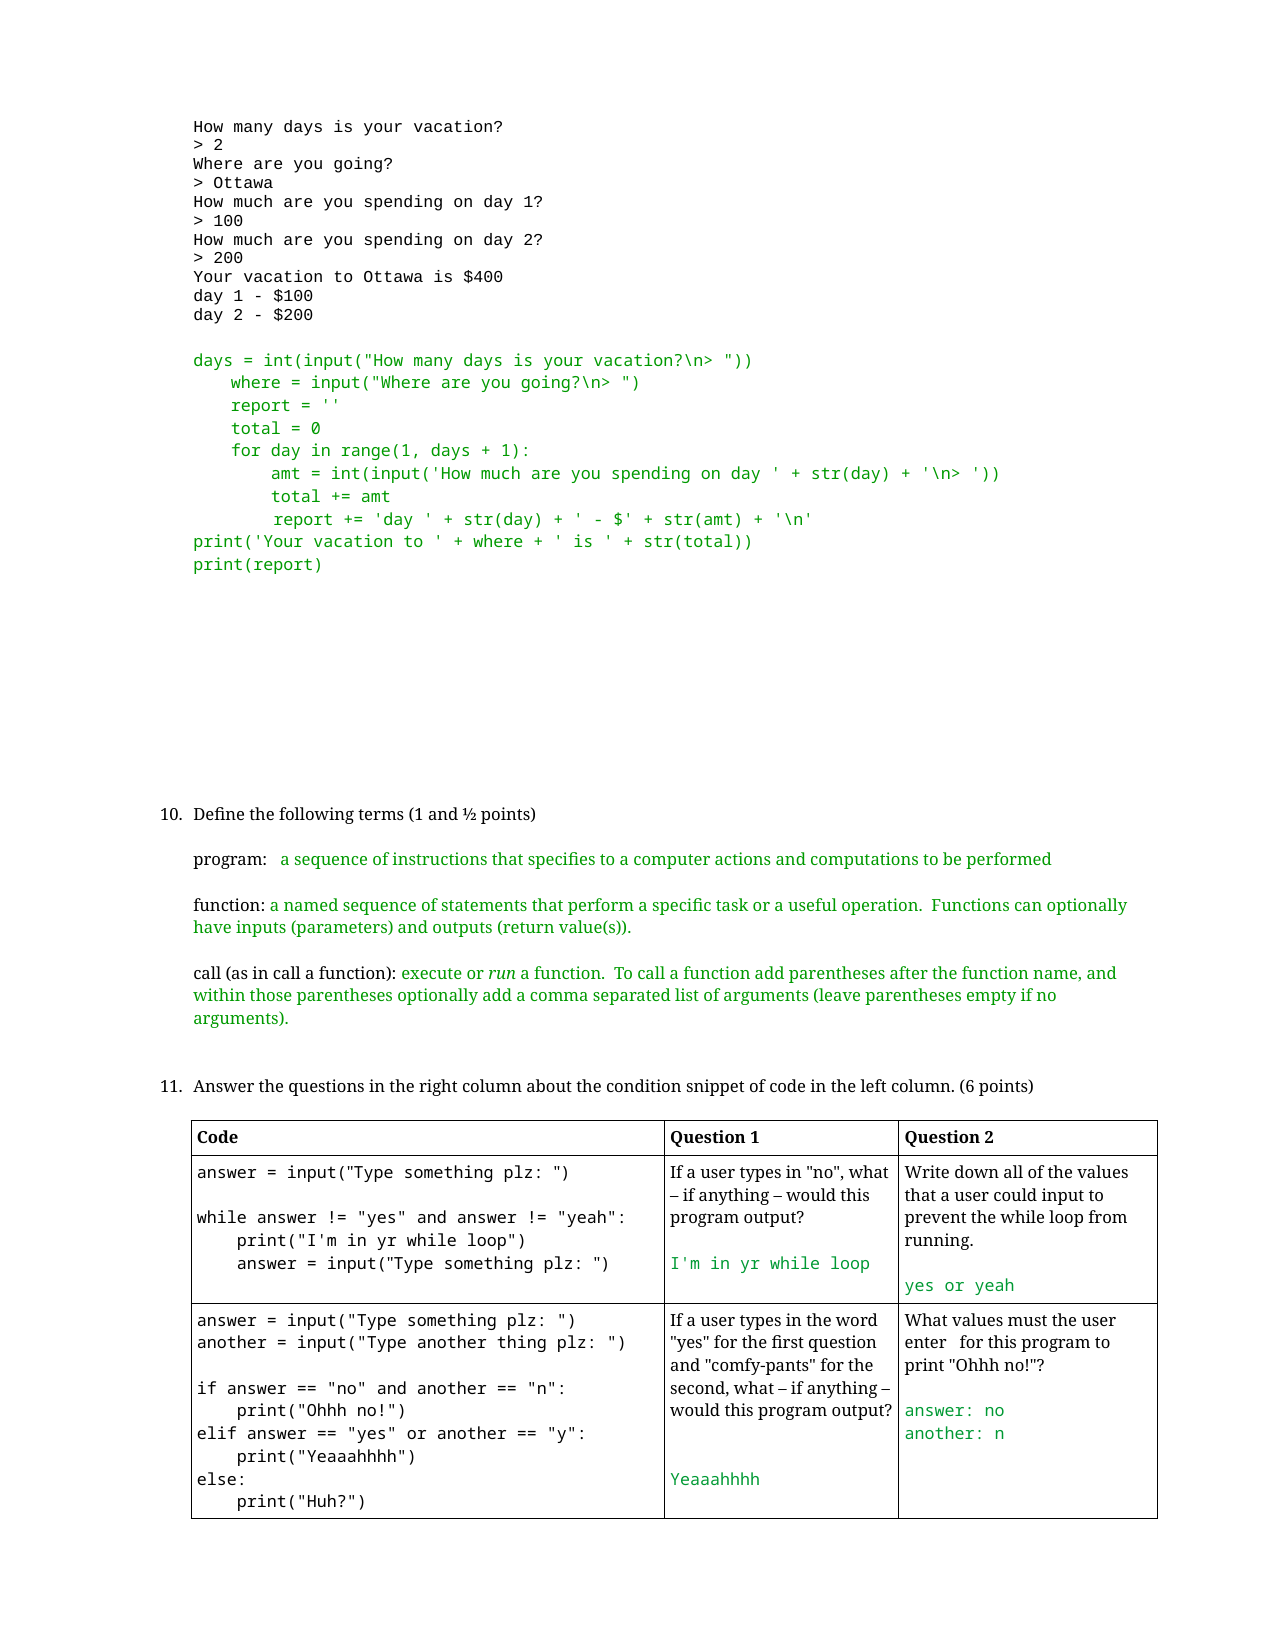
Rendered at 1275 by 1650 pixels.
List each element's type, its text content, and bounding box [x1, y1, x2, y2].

table_cell answer = input("Type something plz: ") another = input("Type another thing plz: ") if answer == "no" and another == "n": print("Ohhh no!") elif answer == "yes" or another == "y": print("Yeaaahhhh") else: print("Huh?") [192, 1304, 664, 1518]
list Your vacation to Ottawa is $400 [156, 269, 1157, 288]
list > Ottawa [156, 175, 1157, 193]
list day 1 - $100 [156, 288, 1157, 307]
list > 2 [156, 137, 1157, 156]
table_cell If a user types in the word "yes" for the first question and "comfy-pants" for the second, what – if anything – would this program output? Yeaaahhhh [665, 1304, 898, 1518]
list > 200 [156, 250, 1157, 269]
list print('Your vacation to ' + where + ' is ' + str(total)) [156, 530, 1157, 553]
list Define the following terms (1 and ½ points) program: a sequence of instructions that specifies to a computer actions and computations to be performed function: a named sequence of statements that perform a specific task or a useful operation. Functions can optionally have inputs (parameters) and outputs (return value(s)). call (as in call a function): execute or run a function. To call a function add parentheses after the function name, and within those parentheses optionally add a comma separated list of arguments (leave parentheses empty if no arguments). [156, 802, 1157, 1075]
list total = 0 [193, 416, 1157, 439]
table_cell answer = input("Type something plz: ") while answer != "yes" and answer != "yeah": print("I'm in yr while loop") answer = input("Type something plz: ") [192, 1156, 664, 1302]
list How much are you spending on day 2? [156, 231, 1157, 250]
list amt = int(input('How much are you spending on day ' + str(day) + '\n> ')) [193, 462, 1157, 484]
list where = input("Where are you going?\n> ") [193, 371, 1157, 394]
table_header Question 2 [899, 1121, 1157, 1154]
list How many days is your vacation? [156, 118, 1157, 137]
table_cell If a user types in "no", what – if anything – would this program output? I'm in yr while loop [665, 1156, 898, 1302]
list for day in range(1, days + 1): [193, 439, 1157, 462]
list report = '' [193, 394, 1157, 416]
list day 2 - $200 days = int(input("How many days is your vacation?\n> ")) [156, 307, 1157, 371]
table_header Question 1 [665, 1121, 898, 1154]
table_header Code [192, 1121, 664, 1154]
table_cell What values must the user enter for this program to print "Ohhh no!"? answer: no another: n [899, 1304, 1157, 1518]
list How much are you spending on day 1? [156, 193, 1157, 212]
list total += amt [193, 484, 1157, 507]
list Answer the questions in the right column about the condition snippet of code in the left column. (6 points) [156, 1075, 1157, 1120]
list print(report) [156, 553, 1157, 802]
list report += 'day ' + str(day) + ' - $' + str(amt) + '\n' [156, 507, 1157, 530]
list Where are you going? [156, 156, 1157, 175]
list > 100 [156, 212, 1157, 231]
table_cell Write down all of the values that a user could input to prevent the while loop from running. yes or yeah [899, 1156, 1157, 1302]
